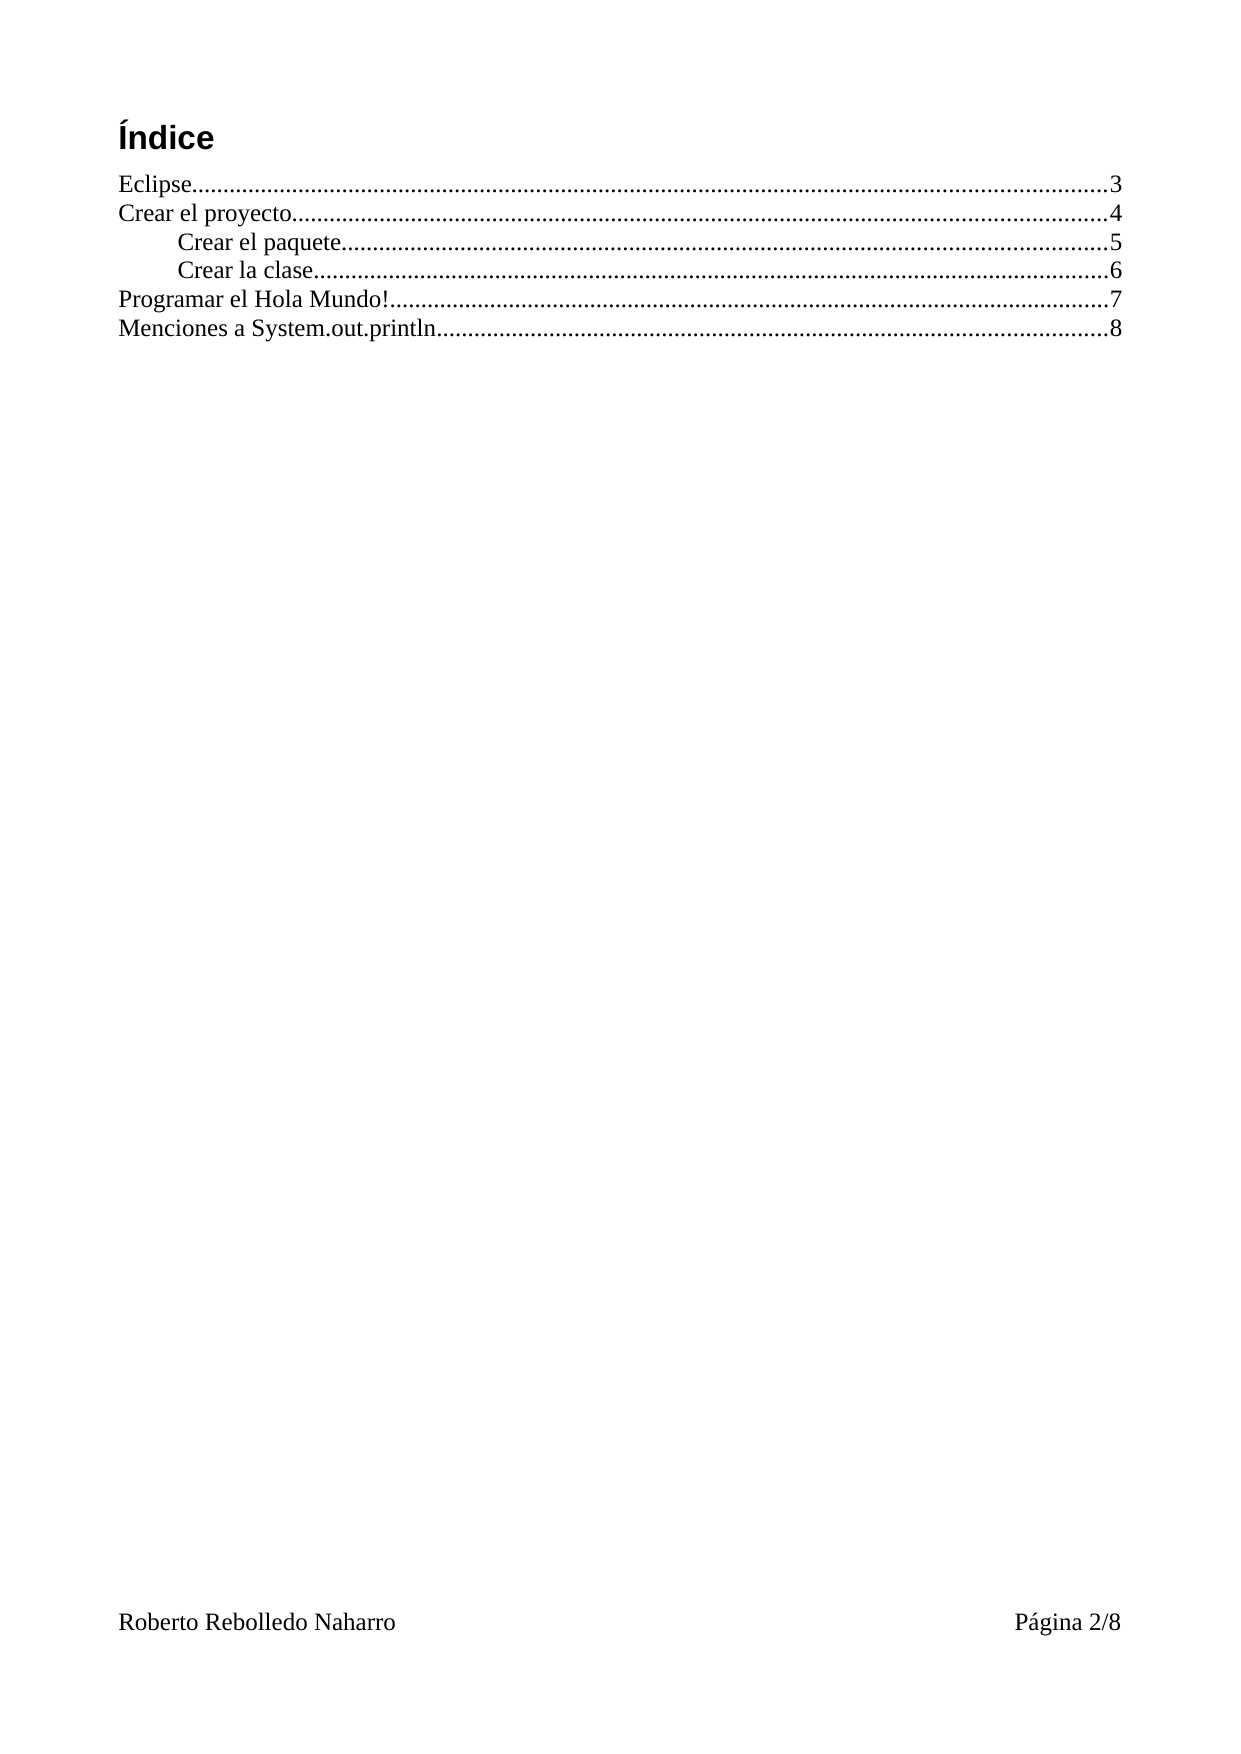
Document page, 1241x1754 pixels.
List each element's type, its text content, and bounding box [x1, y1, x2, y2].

text Eclipse 3 [118, 169, 1122, 198]
text Crear la clase 6 [177, 255, 1122, 284]
text Crear el proyecto 4 [118, 198, 1122, 227]
text Crear el paquete. 5 [177, 227, 1122, 255]
text Programar el Hola Mundo! 7 [118, 284, 1122, 313]
text Menciones a System.out.println 8 [118, 313, 1122, 342]
subtitle Índice [118, 118, 1122, 157]
